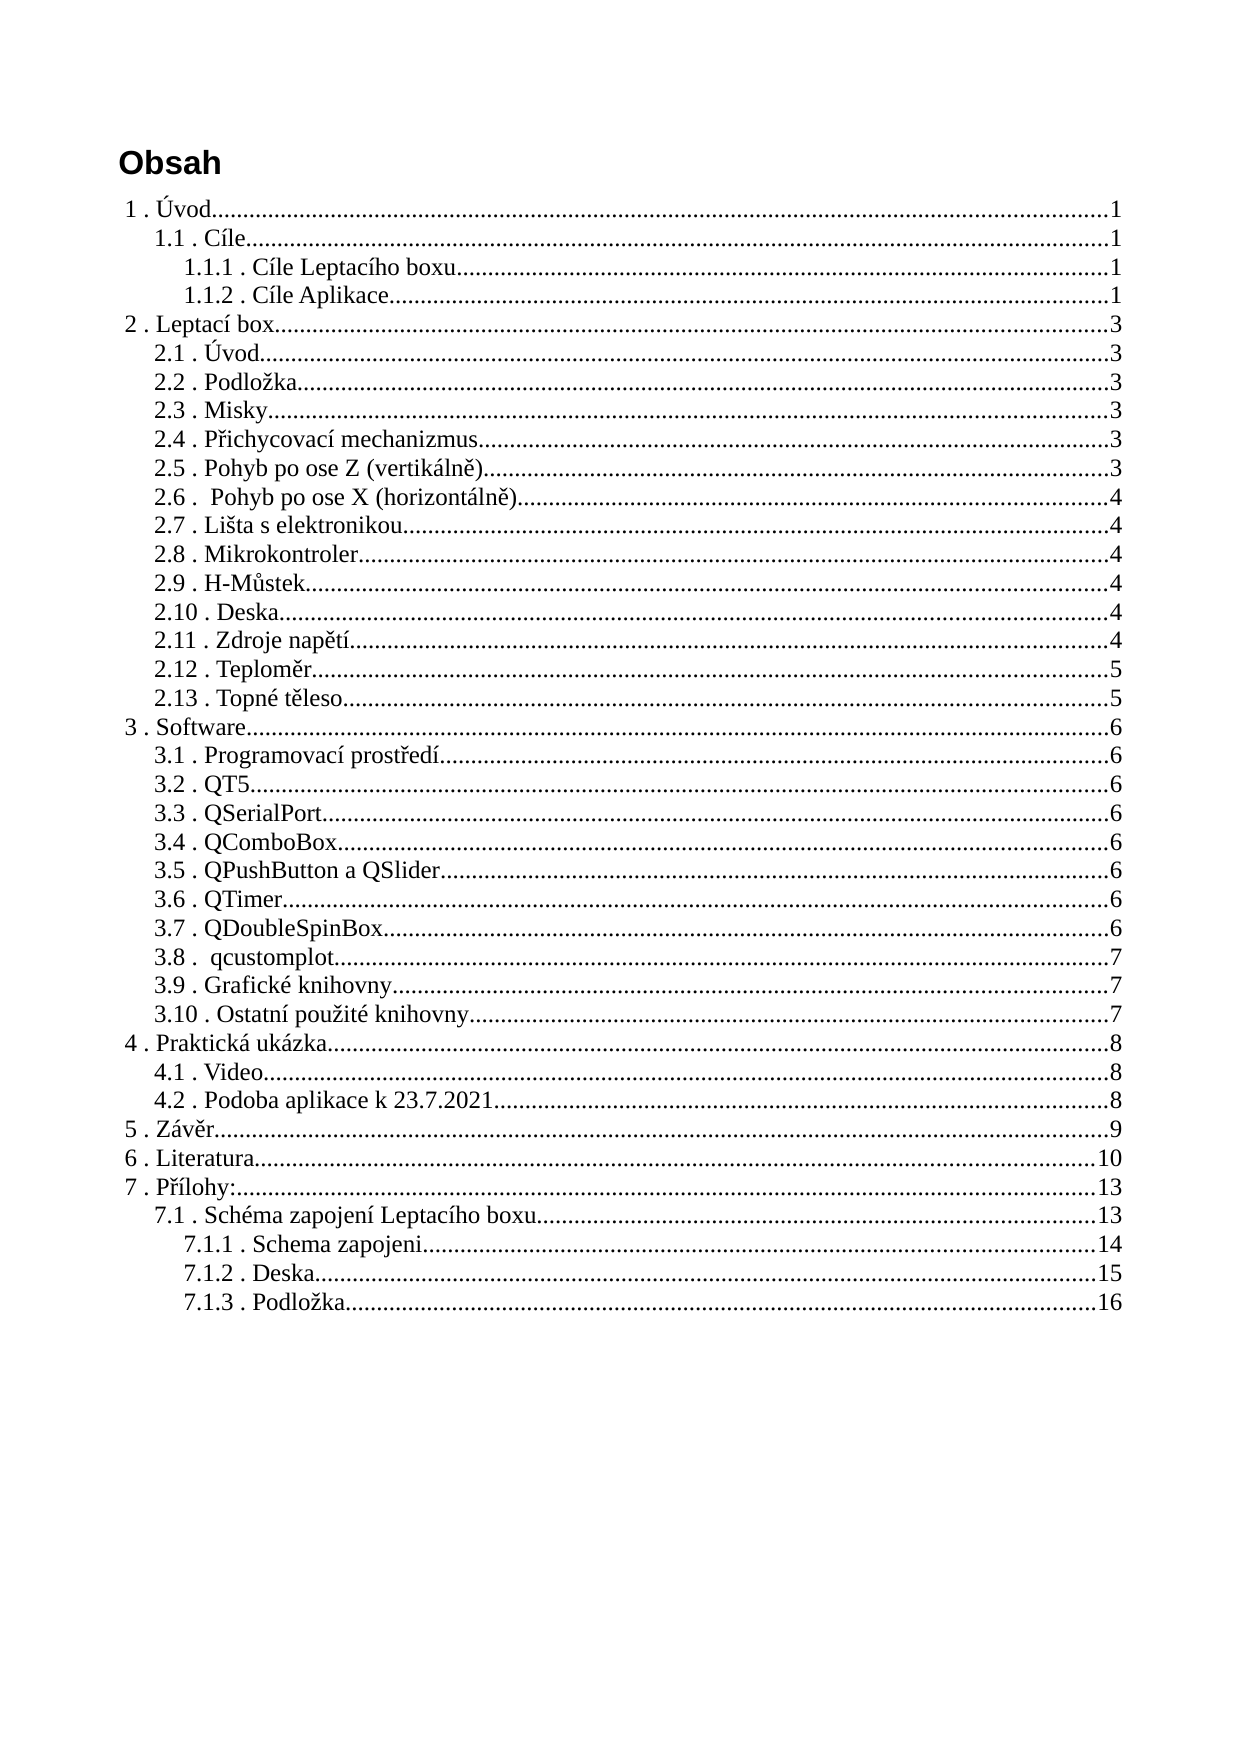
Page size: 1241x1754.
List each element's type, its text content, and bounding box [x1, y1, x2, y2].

text 4 . Praktická ukázka 8 [118, 1028, 1122, 1057]
text 5 . Závěr 9 [118, 1114, 1122, 1143]
text 2.2 . Podložka 3 [148, 367, 1122, 395]
text 7.1.1 . Schema zapojeni 14 [177, 1229, 1122, 1258]
text 3.3 . QSerialPort 6 [148, 798, 1122, 827]
text 3.8 . qcustomplot 7 [148, 942, 1122, 970]
text 1.1.2 . Cíle Aplikace 1 [177, 280, 1122, 309]
text 2 . Leptací box 3 [118, 309, 1122, 338]
text 7.1.3 . Podložka 16 [177, 1287, 1122, 1315]
text 1.1 . Cíle 1 [148, 223, 1122, 252]
text 2.6 . Pohyb po ose X (horizontálně) 4 [148, 482, 1122, 510]
text 2.9 . H-Můstek 4 [148, 568, 1122, 597]
text 3.7 . QDoubleSpinBox 6 [148, 913, 1122, 942]
text 3.5 . QPushButton a QSlider 6 [148, 855, 1122, 884]
text 7.1.2 . Deska 15 [177, 1258, 1122, 1287]
text 3.10 . Ostatní použité knihovny 7 [148, 999, 1122, 1028]
text 7 . Přílohy: 13 [118, 1172, 1122, 1200]
text 6 . Literatura 10 [118, 1143, 1122, 1172]
text 2.8 . Mikrokontroler 4 [148, 539, 1122, 568]
text 4.1 . Video 8 [148, 1057, 1122, 1085]
text 3 . Software 6 [118, 712, 1122, 740]
text 3.4 . QComboBox 6 [148, 827, 1122, 855]
text 2.4 . Přichycovací mechanizmus 3 [148, 424, 1122, 453]
text 2.10 . Deska 4 [148, 597, 1122, 625]
text 1 . Úvod 1 [118, 194, 1122, 223]
text 3.1 . Programovací prostředí 6 [148, 740, 1122, 769]
text 4.2 . Podoba aplikace k 23.7.2021 8 [148, 1085, 1122, 1114]
text 1.1.1 . Cíle Leptacího boxu 1 [177, 252, 1122, 280]
text 2.3 . Misky 3 [148, 395, 1122, 424]
text 2.13 . Topné těleso 5 [148, 683, 1122, 712]
text 2.12 . Teploměr 5 [148, 654, 1122, 683]
text 3.6 . QTimer 6 [148, 884, 1122, 913]
subtitle Obsah [118, 143, 1122, 182]
text 2.1 . Úvod 3 [148, 338, 1122, 367]
text 2.11 . Zdroje napětí 4 [148, 625, 1122, 654]
text 3.9 . Grafické knihovny 7 [148, 970, 1122, 999]
text 7.1 . Schéma zapojení Leptacího boxu 13 [148, 1200, 1122, 1229]
text 3.2 . QT5 6 [148, 769, 1122, 798]
text 2.5 . Pohyb po ose Z (vertikálně) 3 [148, 453, 1122, 482]
text 2.7 . Lišta s elektronikou 4 [148, 510, 1122, 539]
